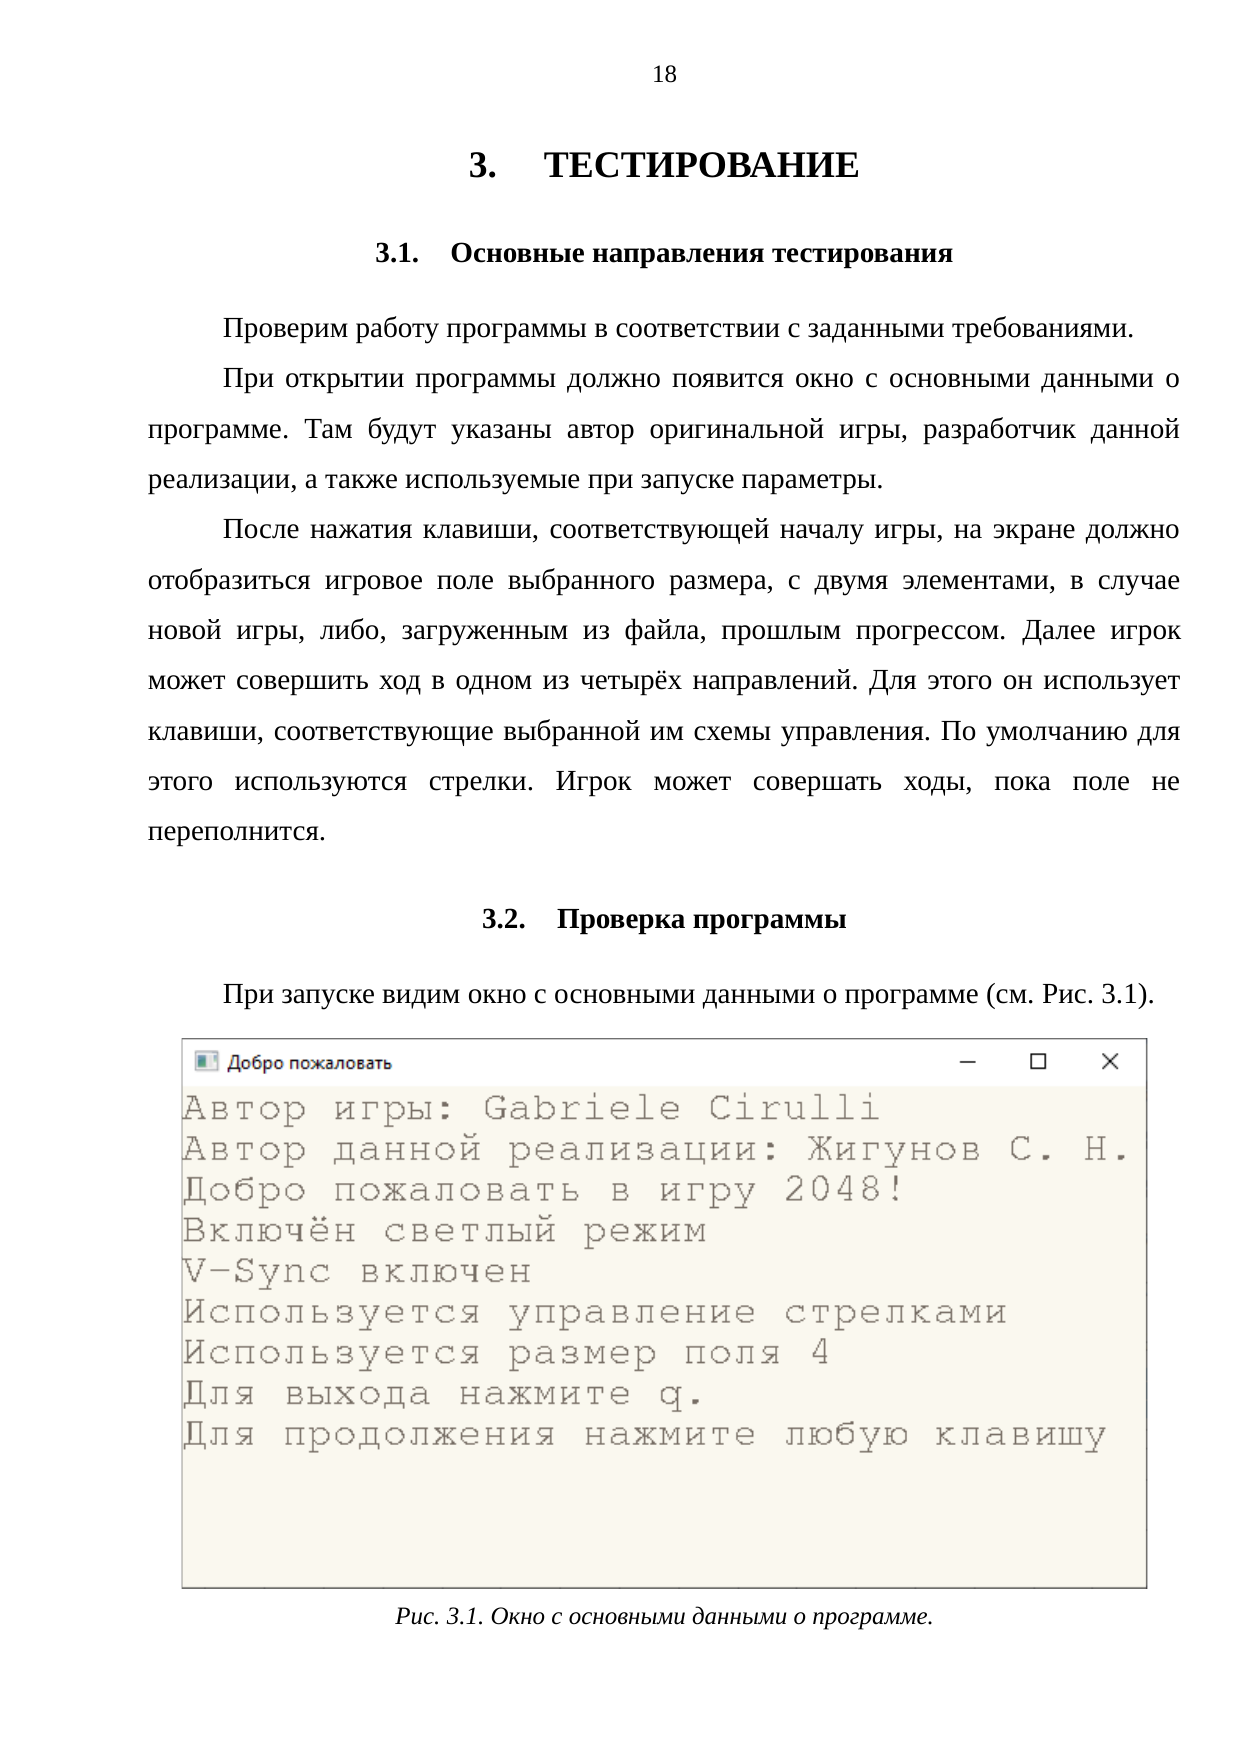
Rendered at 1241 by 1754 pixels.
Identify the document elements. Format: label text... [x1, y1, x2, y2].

text После нажатия клавиши, соответствующей началу игры, на экране должно отобразиться игровое поле выбранного размера, с двумя элементами, в случае новой игры, либо, загруженным из файла, прошлым прогрессом. Далее игрок может совершить ход в одном из четырёх направлений. Для этого он использует клавиши, соответствующие выбранной им схемы управления. По умолчанию для этого используются стрелки. Игрок может совершать ходы, пока поле не переполнится. [148, 511, 1181, 847]
text Рис. 3.1. Окно с основными данными о программе. [182, 1589, 1147, 1630]
subtitle тестирование [148, 142, 1181, 185]
subtitle Основные направления тестирования [148, 235, 1181, 269]
text При открытии программы должно появится окно с основными данными о программе. Там будут указаны автор оригинальной игры, разработчик данной реализации, а также используемые при запуске параметры. [148, 361, 1181, 495]
text [182, 1026, 1147, 1038]
text При запуске видим окно с основными данными о программе (см. Рис. 3.1). [148, 976, 1181, 1009]
picture [181, 1038, 1148, 1589]
text Проверим работу программы в соответствии с заданными требованиями. [148, 310, 1181, 344]
subtitle Проверка программы [148, 901, 1181, 934]
